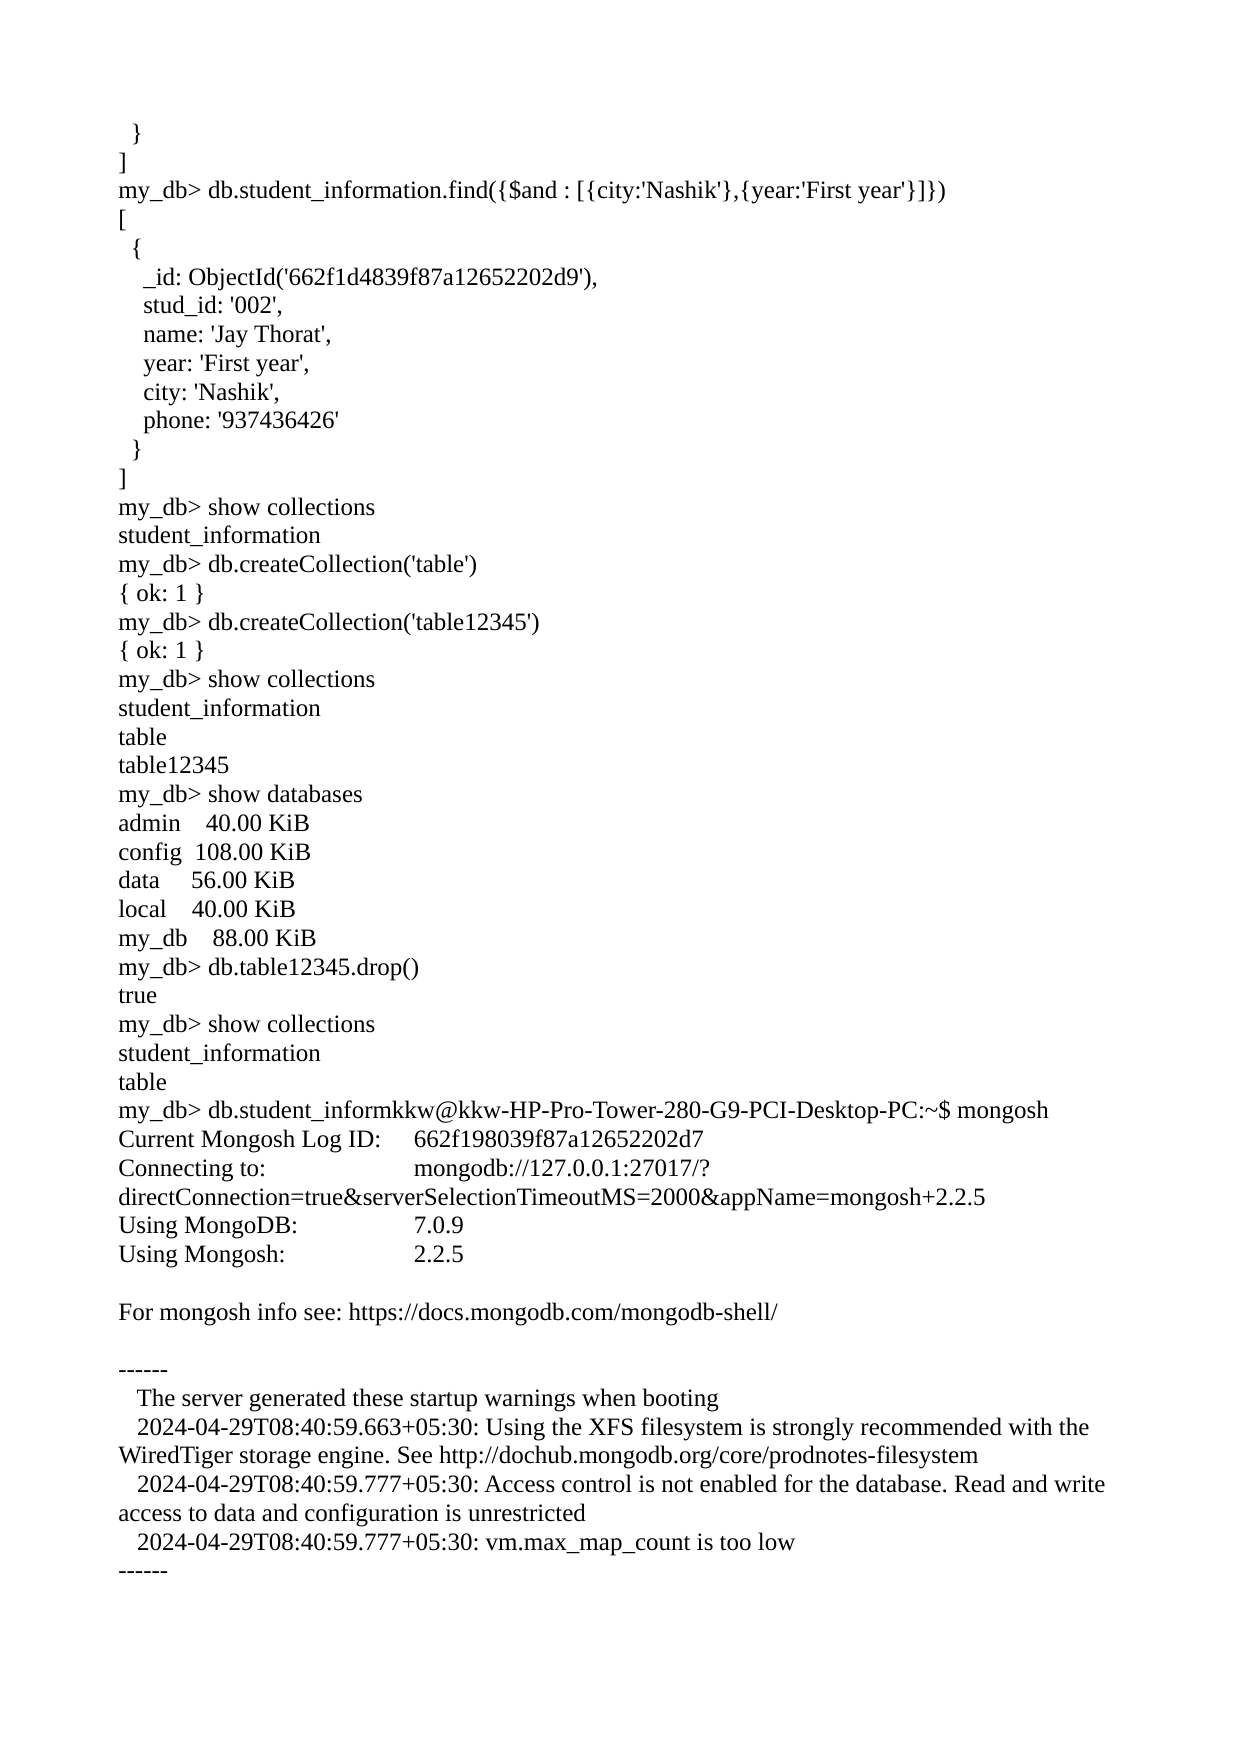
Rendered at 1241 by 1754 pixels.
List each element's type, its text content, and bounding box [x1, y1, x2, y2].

text local 40.00 KiB [118, 894, 1122, 923]
text my_db> show collections [118, 664, 1122, 693]
text true [118, 981, 1122, 1009]
text _id: ObjectId('662f1d4839f87a12652202d9'), [118, 262, 1122, 291]
text my_db> db.student_informkkw@kkw-HP-Pro-Tower-280-G9-PCI-Desktop-PC:~$ mongosh [118, 1096, 1122, 1124]
text my_db> db.createCollection('table') [118, 549, 1122, 578]
text 2024-04-29T08:40:59.663+05:30: Using the XFS filesystem is strongly recommended with the WiredTiger storage engine. See http://dochub.mongodb.org/core/prodnotes-filesystem [118, 1412, 1122, 1469]
text 2024-04-29T08:40:59.777+05:30: vm.max_map_count is too low [118, 1527, 1122, 1556]
text admin 40.00 KiB [118, 808, 1122, 837]
text table [118, 722, 1122, 751]
text stud_id: '002', [118, 291, 1122, 319]
text Current Mongosh Log ID: 662f198039f87a12652202d7 [118, 1124, 1122, 1153]
text data 56.00 KiB [118, 866, 1122, 894]
text For mongosh info see: https://docs.mongodb.com/mongodb-shell/ [118, 1297, 1122, 1326]
text Connecting to: mongodb://127.0.0.1:27017/?directConnection=true&serverSelectionTimeoutMS=2000&appName=mongosh+2.2.5 [118, 1153, 1122, 1211]
text Using MongoDB: 7.0.9 [118, 1211, 1122, 1239]
text Using Mongosh: 2.2.5 [118, 1239, 1122, 1268]
text my_db> db.createCollection('table12345') [118, 607, 1122, 636]
text The server generated these startup warnings when booting [118, 1383, 1122, 1412]
text config 108.00 KiB [118, 837, 1122, 866]
text ] [118, 463, 1122, 492]
text ------ [118, 1354, 1122, 1383]
text my_db 88.00 KiB [118, 923, 1122, 952]
text student_information [118, 1038, 1122, 1067]
text [ [118, 204, 1122, 233]
text my_db> db.student_information.find({$and : [{city:'Nashik'},{year:'First year'}]}) [118, 176, 1122, 204]
text my_db> db.table12345.drop() [118, 952, 1122, 981]
text ------ [118, 1556, 1122, 1584]
text city: 'Nashik', [118, 377, 1122, 406]
text name: 'Jay Thorat', [118, 319, 1122, 348]
text ] [118, 147, 1122, 176]
text } [118, 434, 1122, 463]
text table [118, 1067, 1122, 1096]
text student_information [118, 521, 1122, 549]
text my_db> show databases [118, 779, 1122, 808]
text student_information [118, 693, 1122, 722]
text { ok: 1 } [118, 636, 1122, 664]
text my_db> show collections [118, 492, 1122, 521]
text { ok: 1 } [118, 578, 1122, 607]
text } [118, 118, 1122, 147]
text 2024-04-29T08:40:59.777+05:30: Access control is not enabled for the database. Read and write access to data and configuration is unrestricted [118, 1469, 1122, 1527]
text year: 'First year', [118, 348, 1122, 377]
text table12345 [118, 751, 1122, 779]
text my_db> show collections [118, 1009, 1122, 1038]
text phone: '937436426' [118, 406, 1122, 434]
text { [118, 233, 1122, 262]
